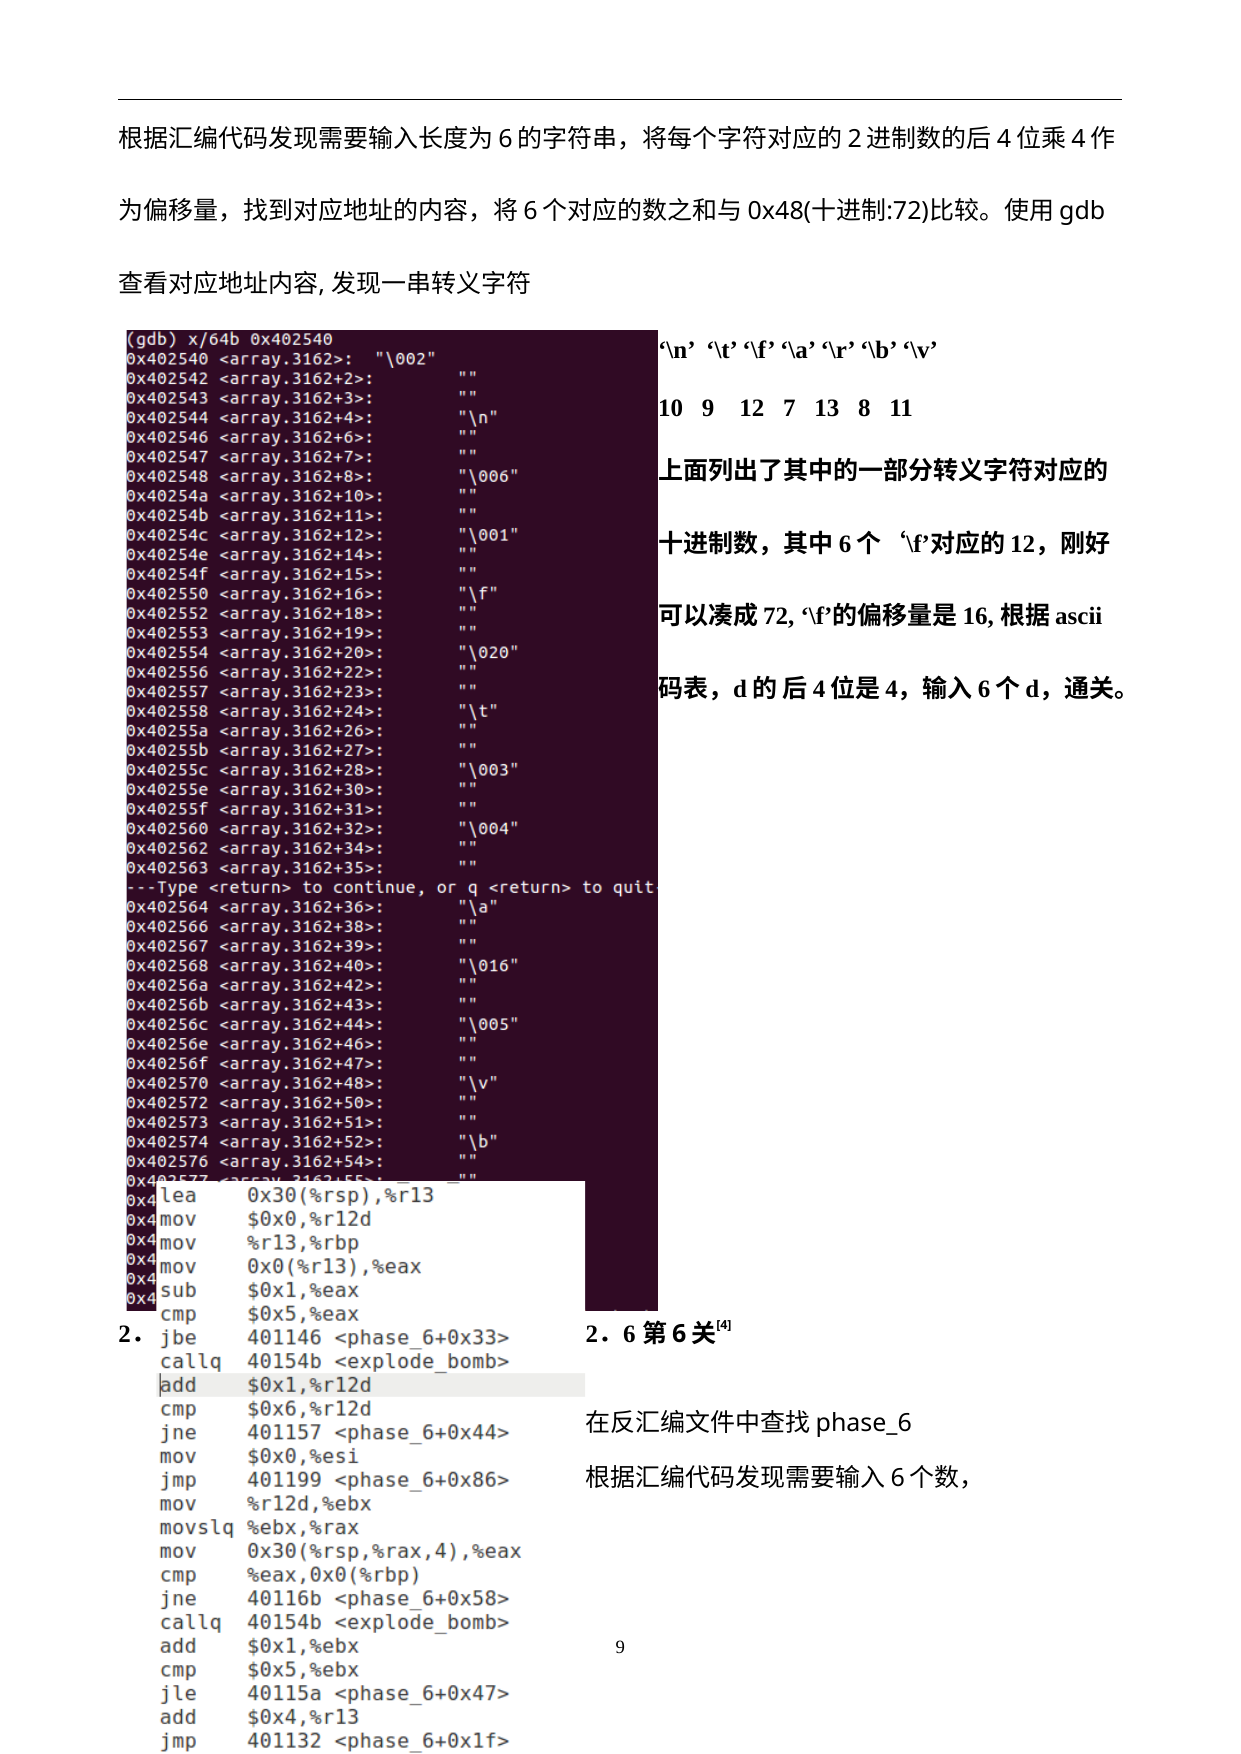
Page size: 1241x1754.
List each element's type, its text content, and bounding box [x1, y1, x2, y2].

text [118, 1403, 156, 1439]
subtitle 2．2．6 第6关[4] [118, 1314, 156, 1350]
subtitle 2．2．6 第6关[4] [586, 1314, 1122, 1350]
text 在反汇编文件中查找phase_6 [586, 1403, 1122, 1439]
text 上面列出了其中的一部分转义字符对应的十进制数，其中 6个‘\f’对应的12，刚好可以凑成72, ‘\f’的偏移量是16, 根据ascii码表，d的 后4位是4，输入6个d，通关。 [658, 451, 1122, 704]
text 根据汇编代码发现需要输入长度为6的字符串，将每个字符对应的2进制数的后4位乘4作为偏移量，找到对应地址的内容，将6个对应的数之和与0x48(十进制:72)比较。使用gdb查看对应地址内容, 发现一串转义字符 [118, 118, 1122, 299]
text 上面列出了其中的一部分转义字符对应的十进制数，其中 6个‘\f’对应的12，刚好可以凑成72, ‘\f’的偏移量是16, 根据ascii码表，d的 后4位是4，输入6个d，通关。 [118, 451, 126, 704]
text [118, 1457, 156, 1493]
text 10 9 12 7 13 8 11 [658, 393, 1122, 422]
text 根据汇编代码发现需要输入6个数， [586, 1457, 1122, 1493]
text ‘\n’ ‘\t’ ‘\f’ ‘\a’ ‘\r’ ‘\b’ ‘\v’ [658, 336, 1122, 364]
